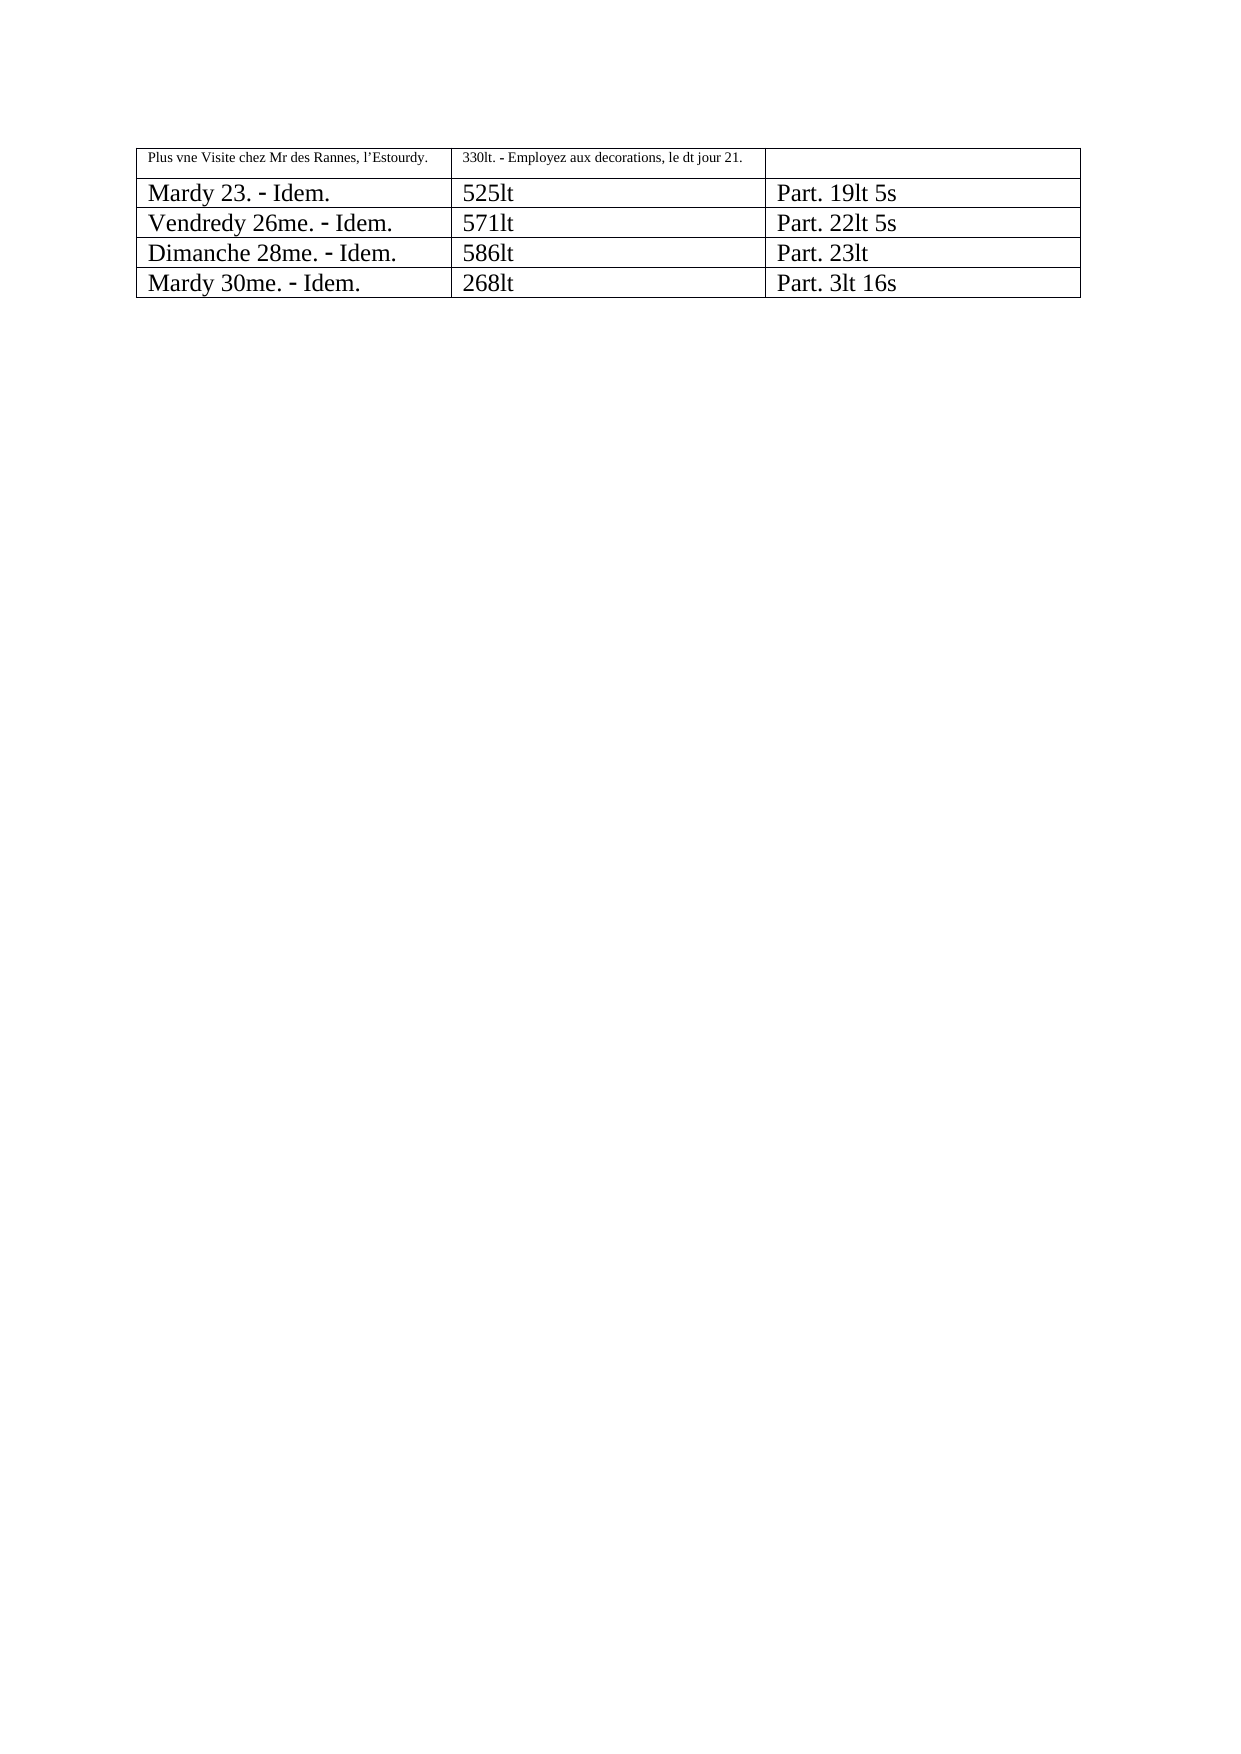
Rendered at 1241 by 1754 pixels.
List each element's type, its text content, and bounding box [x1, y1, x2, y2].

table_cell 330lt.  Employez aux decorations, le dt jour 21. [452, 149, 765, 177]
table_cell 525lt [452, 179, 765, 207]
table_cell Mardy 23.  Idem. [137, 179, 451, 207]
table_cell Dimanche 28me.  Idem. [137, 238, 451, 267]
table_cell Plus vne Visite chez Mr des Rannes, l’Estourdy. [137, 149, 451, 177]
table_cell [766, 149, 1080, 177]
table_cell 586lt [452, 238, 765, 267]
table_cell 571lt [452, 208, 765, 237]
table_cell Vendredy 26me.  Idem. [137, 208, 451, 237]
table_cell Mardy 30me.  Idem. [137, 268, 451, 297]
table_cell Part. 19lt 5s [766, 179, 1080, 207]
table_cell Part. 3lt 16s [766, 268, 1080, 297]
table_cell Part. 23lt [766, 238, 1080, 267]
table_cell 268lt [452, 268, 765, 297]
table_cell Part. 22lt 5s [766, 208, 1080, 237]
